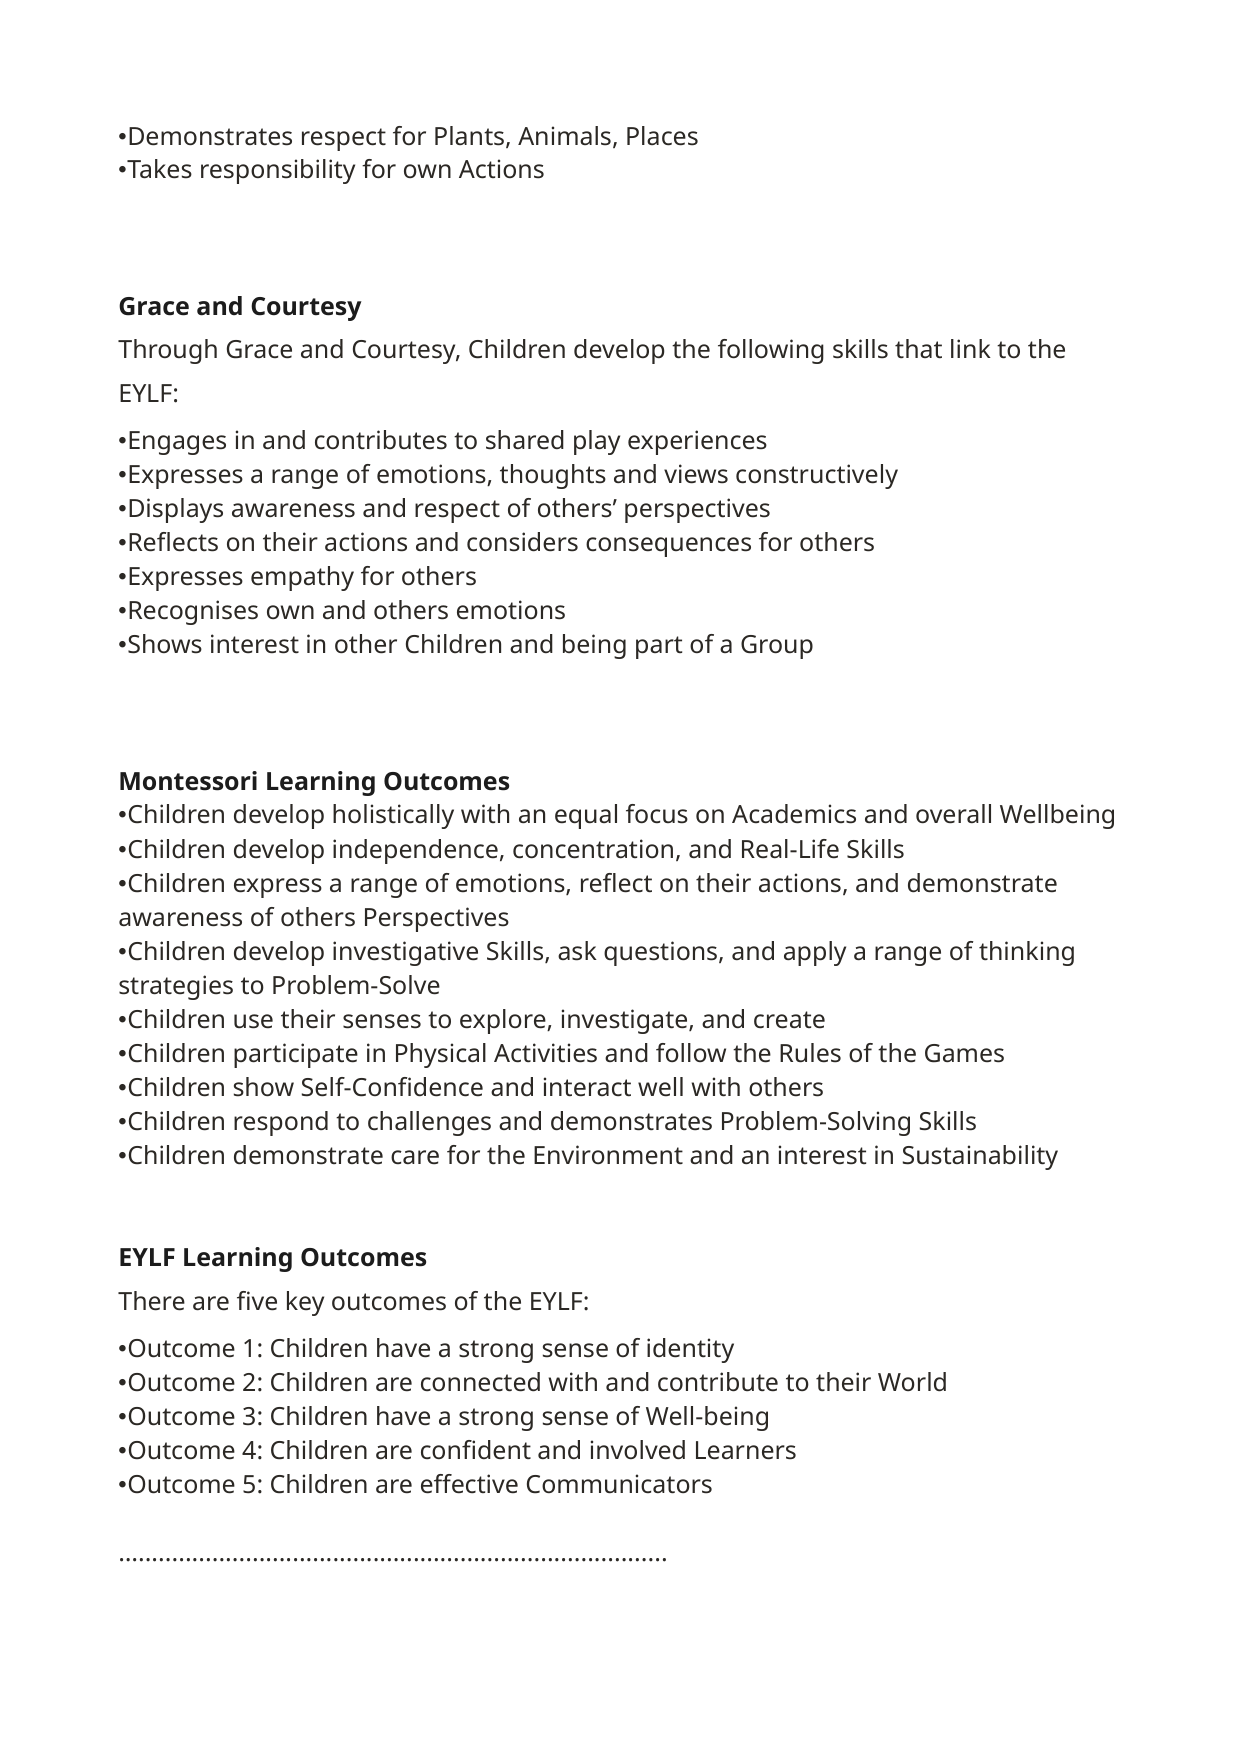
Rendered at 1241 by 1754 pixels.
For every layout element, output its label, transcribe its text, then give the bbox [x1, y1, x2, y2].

list Takes responsibility for own Actions [118, 152, 1122, 186]
list Outcome 3: Children have a strong sense of Well-being [118, 1398, 1122, 1432]
list Recognises own and others emotions [118, 593, 1122, 627]
list Children develop holistically with an equal focus on Academics and overall Wellbeing [118, 797, 1122, 831]
list Children develop investigative Skills, ask questions, and apply a range of thinking strategies to Problem-Solve [118, 933, 1122, 1002]
list Outcome 2: Children are connected with and contribute to their World [118, 1364, 1122, 1398]
list Expresses empathy for others [118, 559, 1122, 593]
list Children use their senses to explore, investigate, and create [118, 1002, 1122, 1036]
list Children respond to challenges and demonstrates Problem-Solving Skills [118, 1104, 1122, 1138]
list Reflects on their actions and considers consequences for others [118, 525, 1122, 559]
list Demonstrates respect for Plants, Animals, Places [118, 118, 1122, 152]
text Through Grace and Courtesy, Children develop the following skills that link to the EYLF: [118, 322, 1122, 410]
list Displays awareness and respect of others’ perspectives [118, 491, 1122, 525]
subtitle Grace and Courtesy [118, 288, 1122, 322]
list Children express a range of emotions, reflect on their actions, and demonstrate awareness of others Perspectives [118, 865, 1122, 933]
list Outcome 1: Children have a strong sense of identity [118, 1330, 1122, 1364]
list Children develop independence, concentration, and Real-Life Skills [118, 831, 1122, 865]
list Shows interest in other Children and being part of a Group [118, 627, 1122, 661]
list Outcome 4: Children are confident and involved Learners [118, 1432, 1122, 1467]
list Outcome 5: Children are effective Communicators [118, 1467, 1122, 1501]
text There are five key outcomes of the EYLF: [118, 1274, 1122, 1318]
list Engages in and contributes to shared play experiences [118, 422, 1122, 457]
subtitle Montessori Learning Outcomes [118, 763, 1122, 797]
list Children participate in Physical Activities and follow the Rules of the Games [118, 1036, 1122, 1070]
list Children demonstrate care for the Environment and an interest in Sustainability [118, 1138, 1122, 1172]
list Children show Self-Confidence and interact well with others [118, 1070, 1122, 1104]
list Expresses a range of emotions, thoughts and views constructively [118, 457, 1122, 491]
text …............................................................................... [118, 1535, 1122, 1569]
subtitle EYLF Learning Outcomes [118, 1240, 1122, 1274]
